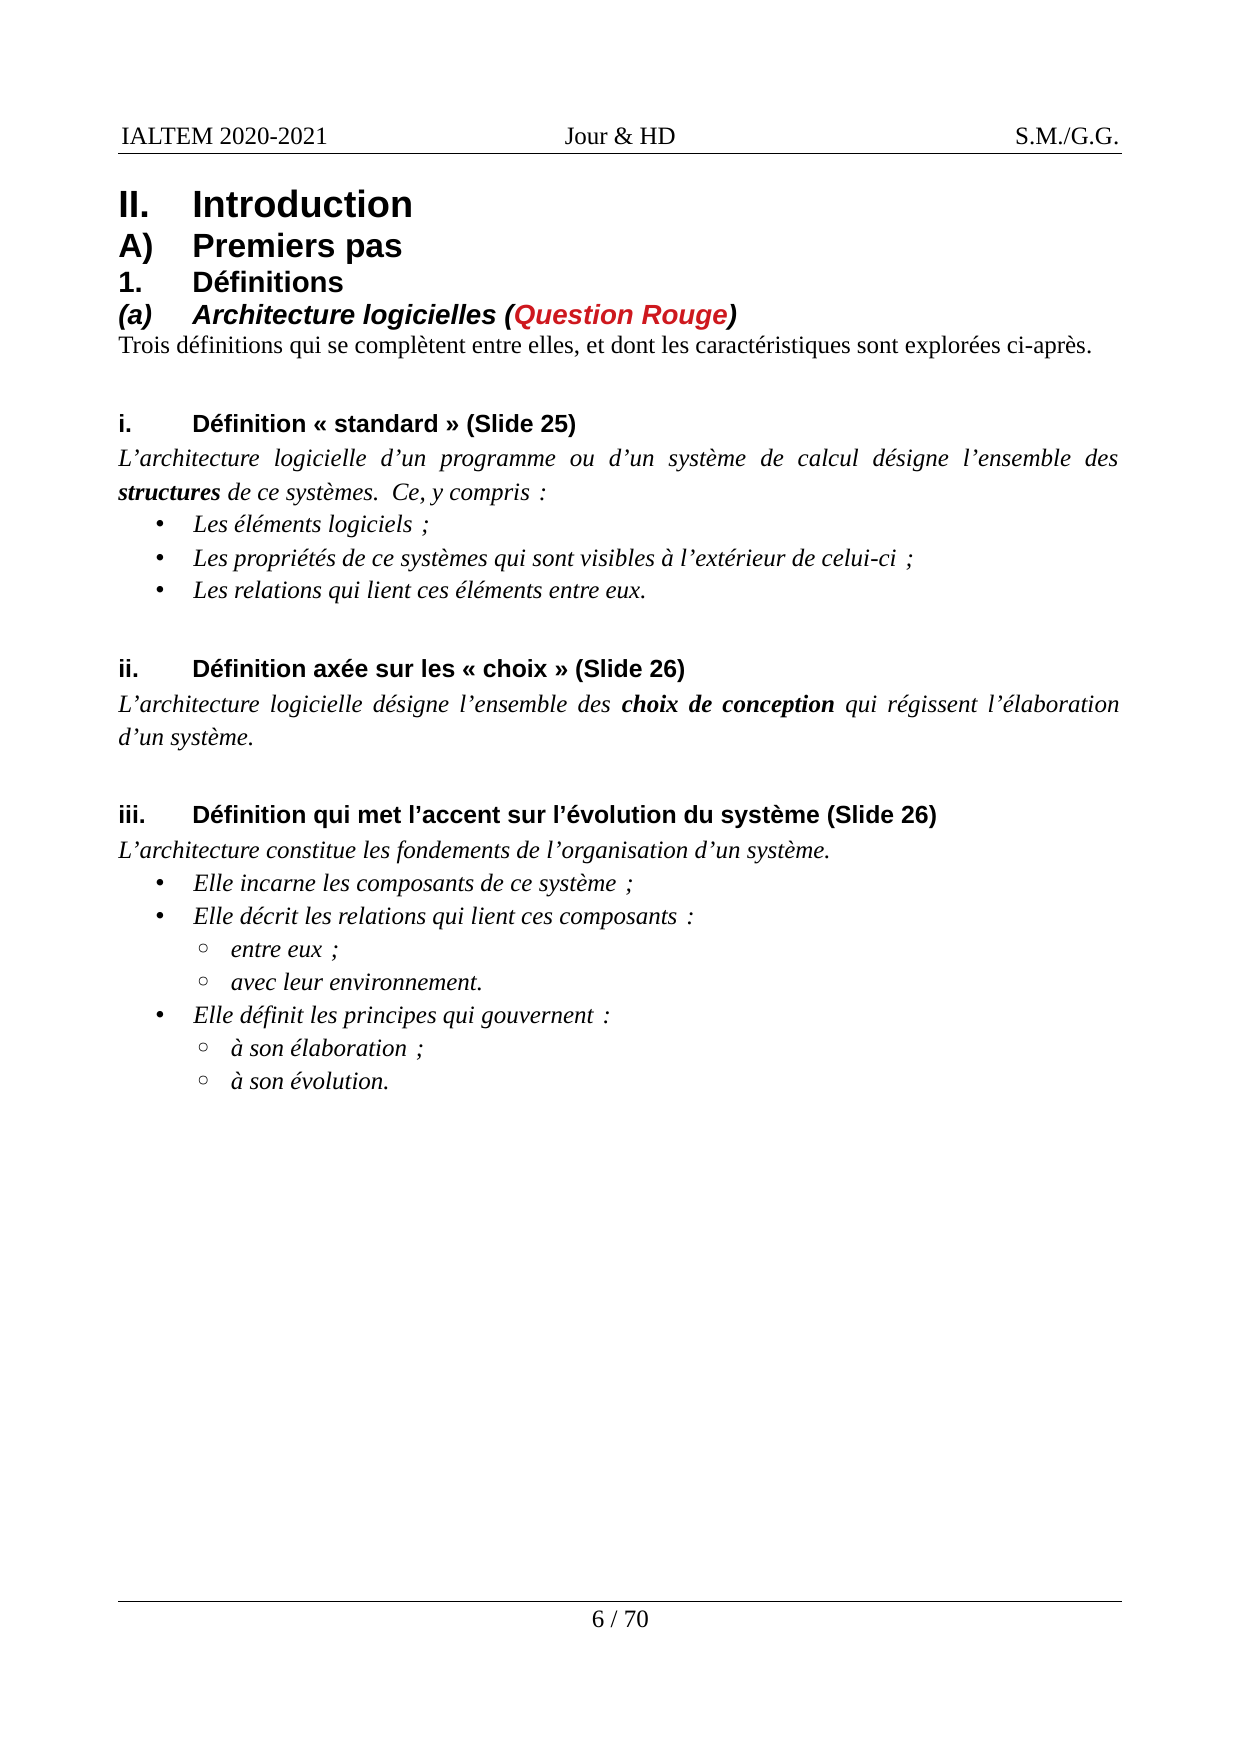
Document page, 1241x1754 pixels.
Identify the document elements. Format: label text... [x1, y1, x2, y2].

text L’architecture constitue les fondements de l’organisation d’un système. [118, 835, 1122, 864]
list Elle définit les principes qui gouvernent : [156, 1000, 1122, 1029]
subtitle Définition axée sur les « choix » (Slide 26) [118, 654, 1122, 683]
list Les relations qui lient ces éléments entre eux. [156, 576, 1122, 604]
subtitle Premiers pas [118, 226, 1122, 264]
list à son évolution. [193, 1066, 1122, 1095]
list Elle incarne les composants de ce système ; [156, 868, 1122, 897]
subtitle Définition qui met l’accent sur l’évolution du système (Slide 26) [118, 801, 1122, 829]
subtitle Définition « standard » (Slide 25) [118, 409, 1122, 437]
text Trois définitions qui se complètent entre elles, et dont les caractéristiques sont explorées ci-après. [118, 330, 1122, 359]
subtitle Architecture logicielles (Question Rouge) [118, 298, 1122, 330]
list entre eux ; [193, 934, 1122, 963]
list avec leur environnement. [193, 967, 1122, 996]
subtitle Introduction [118, 182, 1122, 226]
list Elle décrit les relations qui lient ces composants : [156, 901, 1122, 930]
list Les propriétés de ce systèmes qui sont visibles à l’extérieur de celui-ci ; [156, 543, 1122, 571]
list Les éléments logiciels ; [156, 509, 1122, 538]
subtitle Définitions [118, 264, 1122, 298]
text L’architecture logicielle d’un programme ou d’un système de calcul désigne l’ensemble des structures de ce systèmes. Ce, y compris : [118, 443, 1122, 505]
list à son élaboration ; [193, 1033, 1122, 1062]
text L’architecture logicielle désigne l’ensemble des choix de conception qui régissent l’élaboration d’un système. [118, 689, 1122, 751]
